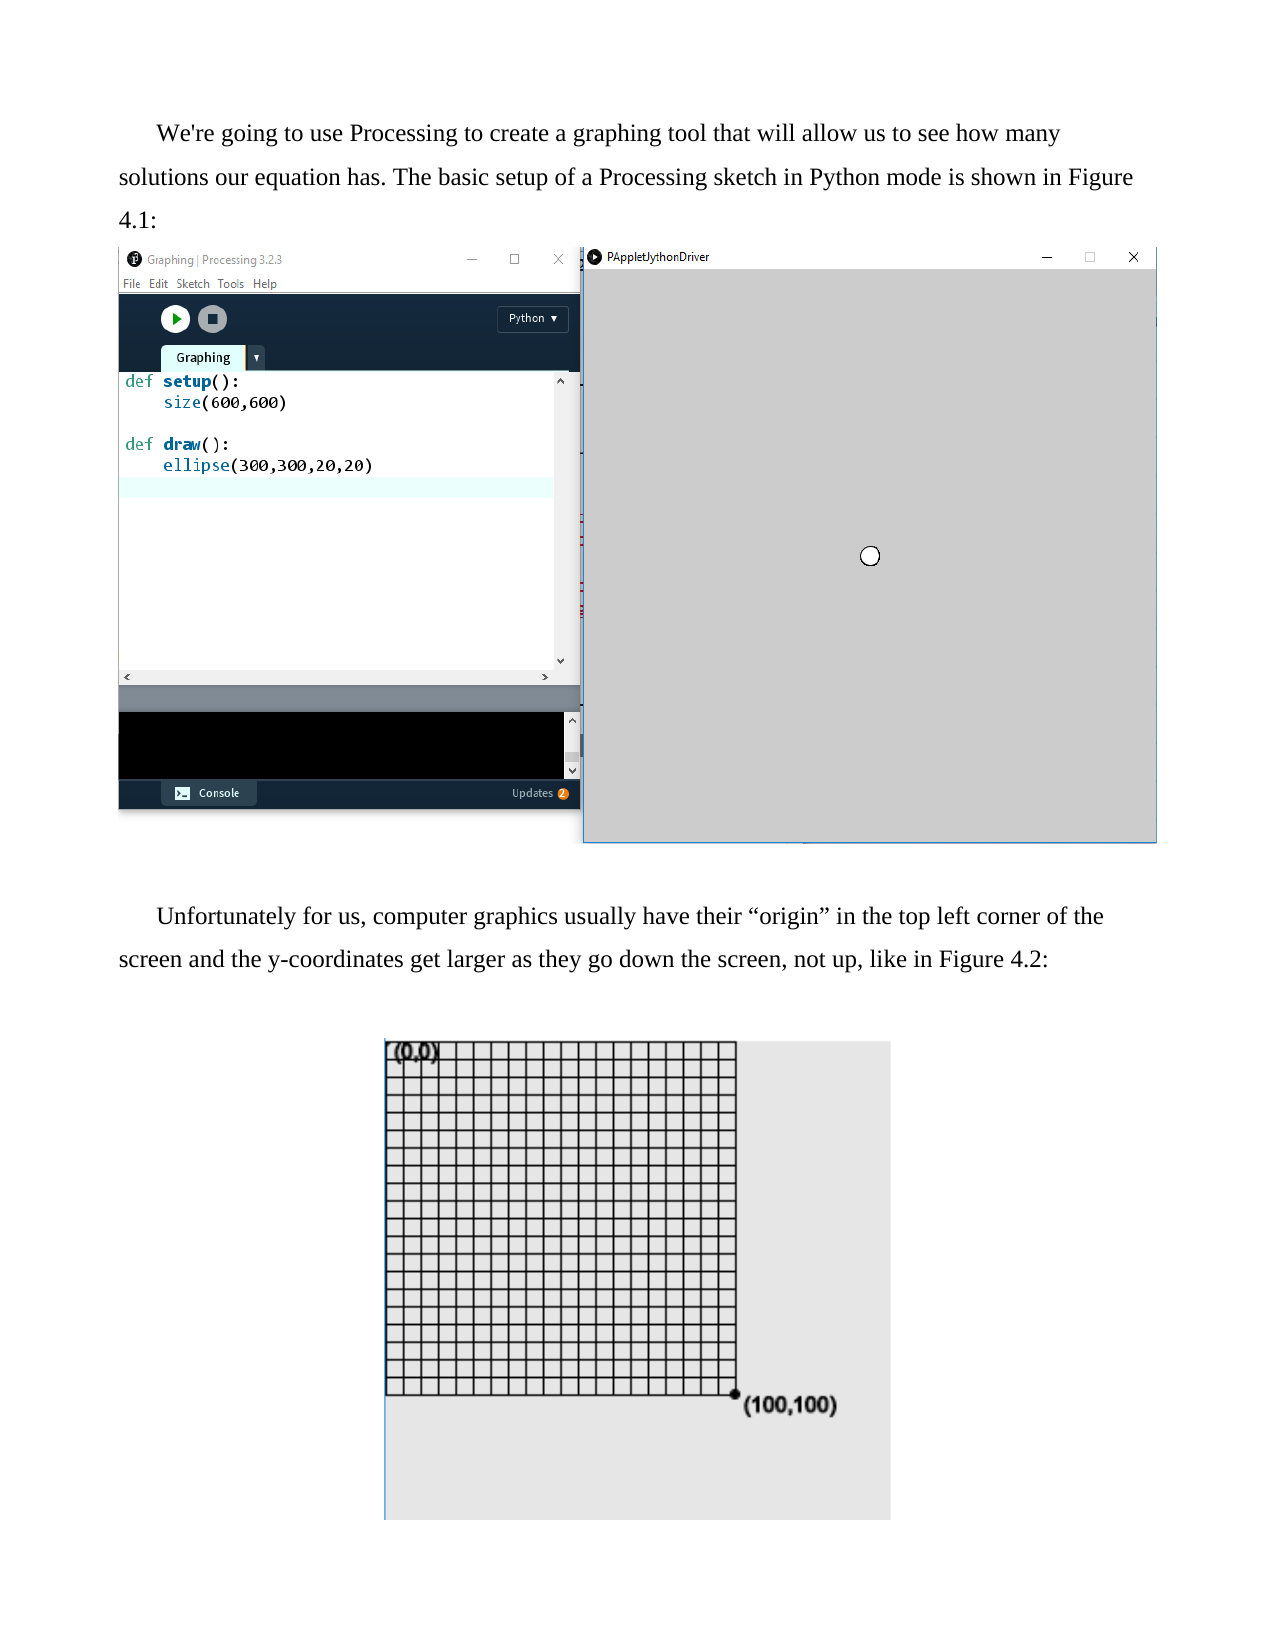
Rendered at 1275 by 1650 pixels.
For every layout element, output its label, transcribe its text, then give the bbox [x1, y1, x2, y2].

text Unfortunately for us, computer graphics usually have their “origin” in the top left corner of the screen and the y-coordinates get larger as they go down the screen, not up, like in Figure 4.2: [118, 901, 1156, 973]
picture [118, 247, 1157, 844]
text We're going to use Processing to create a graphing tool that will allow us to see how many solutions our equation has. The basic setup of a Processing sketch in Python mode is shown in Figure 4.1: [118, 118, 1156, 233]
picture [384, 1038, 891, 1520]
